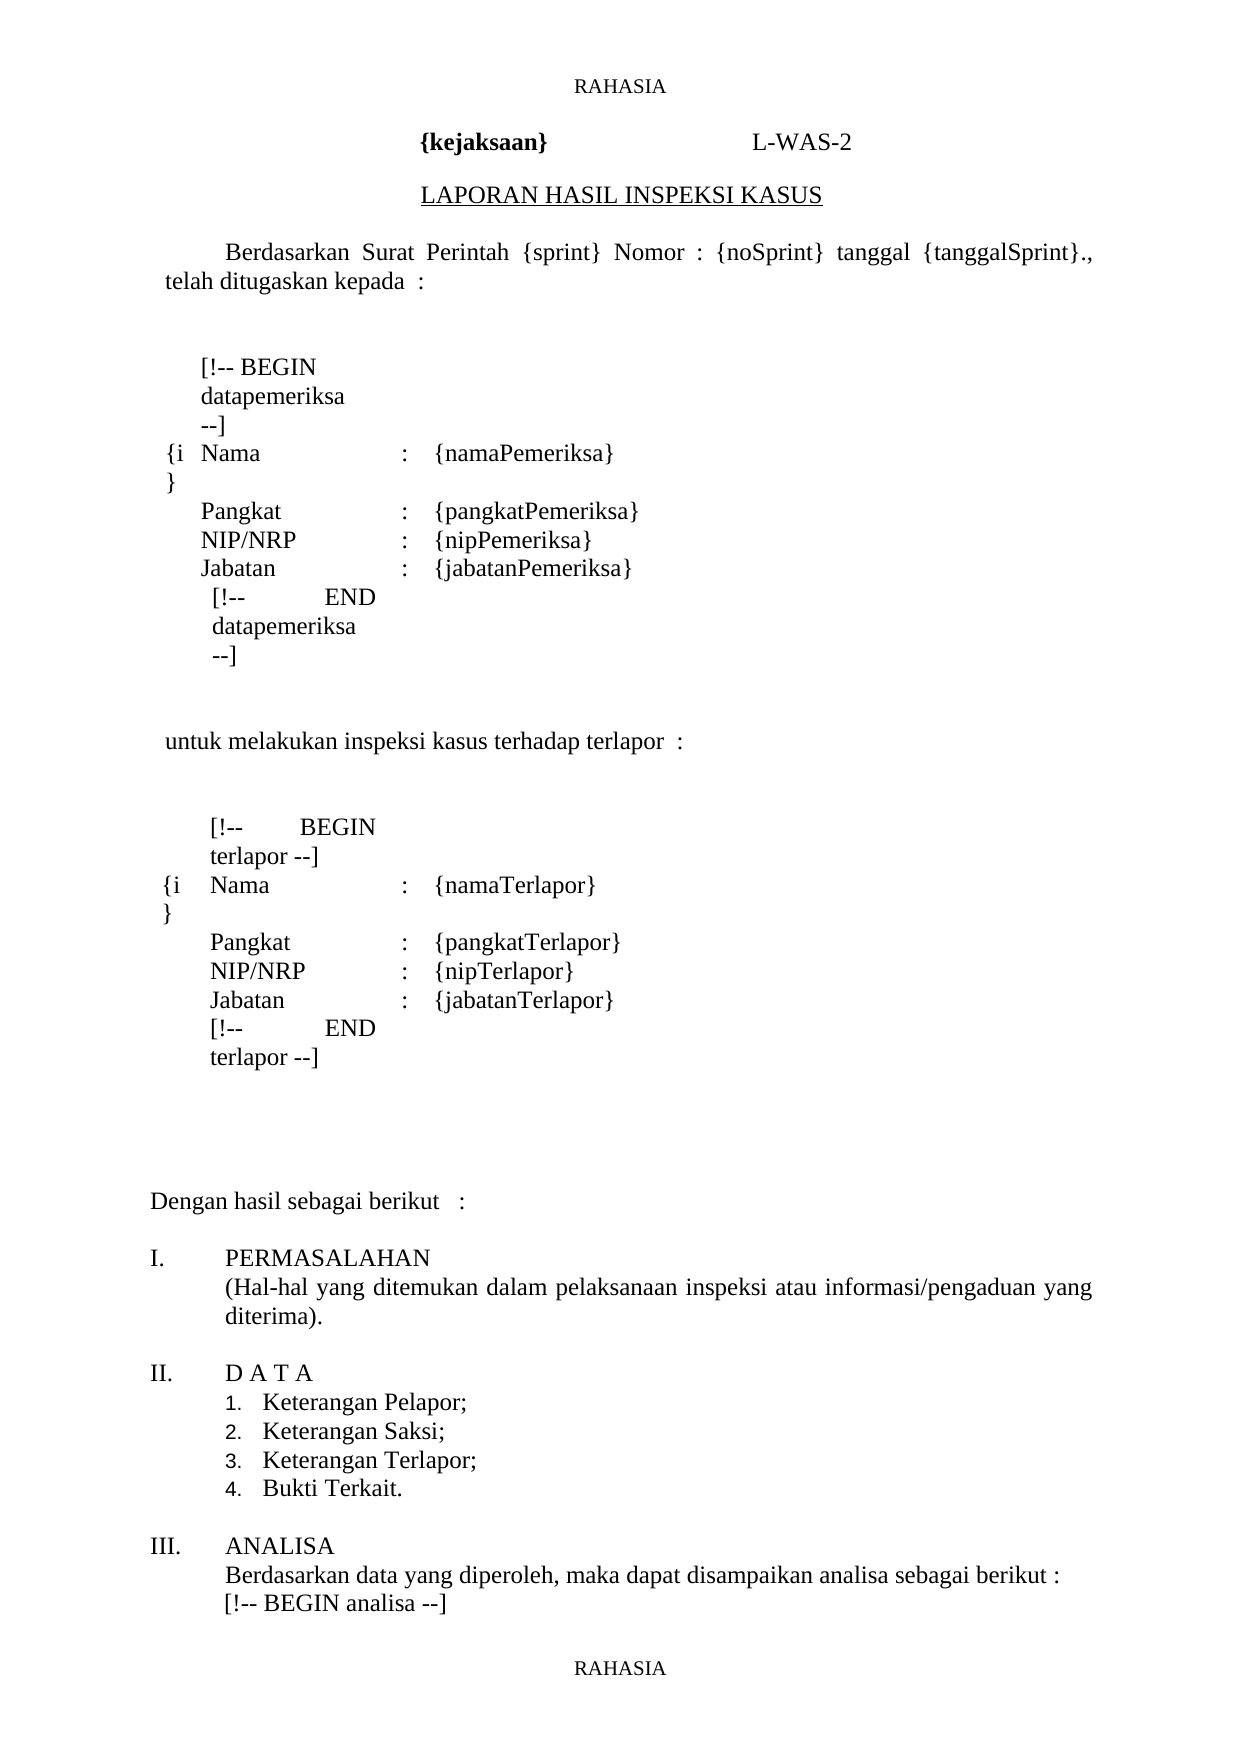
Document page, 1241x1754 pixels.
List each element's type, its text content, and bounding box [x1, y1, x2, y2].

table_cell {i} [165, 439, 201, 496]
text I. PERMASALAHAN [150, 1243, 1093, 1272]
text (Hal-hal yang ditemukan dalam pelaksanaan inspeksi atau informasi/pengaduan yang diterima). [150, 1272, 1093, 1330]
table_cell [150, 1071, 198, 1100]
table_header {kejaksaan} [139, 127, 741, 156]
table_cell {namaTerlapor} [422, 870, 1078, 927]
text Berdasarkan Surat Perintah {sprint} Nomor : {noSprint} tanggal {tanggalSprint}., telah ditugaskan kepada : [165, 237, 1093, 295]
table_cell [422, 582, 1079, 668]
table_header [422, 352, 1079, 438]
table_header [165, 352, 201, 438]
table_header L-WAS-2 [741, 127, 1078, 156]
table_cell {nipPemeriksa} [422, 525, 1079, 553]
text untuk melakukan inspeksi kasus terhadap terlapor : [165, 726, 1093, 755]
table_header [384, 812, 422, 870]
table_cell [150, 927, 198, 956]
table_cell [!-- END terlapor --] [199, 1014, 384, 1071]
list Keterangan Saksi; [225, 1416, 1093, 1445]
table_cell {jabatanTerlapor} [422, 985, 1078, 1013]
table_cell Nama [201, 439, 384, 496]
table_cell : [384, 985, 422, 1013]
table_cell : [384, 554, 422, 582]
table_cell {jabatanPemeriksa} [422, 554, 1079, 582]
table_cell [422, 1071, 1078, 1100]
text Dengan hasil sebagai berikut : [150, 1186, 1093, 1215]
table_cell Pangkat [199, 927, 384, 956]
text Berdasarkan data yang diperoleh, maka dapat disampaikan analisa sebagai berikut : [150, 1560, 1093, 1588]
table_cell : [384, 956, 422, 985]
table_cell {pangkatTerlapor} [422, 927, 1078, 956]
table_cell NIP/NRP [199, 956, 384, 985]
table_cell [384, 1071, 422, 1100]
table_header [!-- BEGIN terlapor --] [199, 812, 384, 870]
table_cell [165, 582, 201, 668]
text III. ANALISA [150, 1531, 1093, 1560]
table_cell Pangkat [201, 496, 384, 525]
table_header [384, 352, 422, 438]
table_cell {namaPemeriksa} [422, 439, 1079, 496]
table_cell [165, 525, 201, 553]
table_cell Nama [199, 870, 384, 927]
list [!-- BEGIN analisa --] [224, 1588, 1093, 1617]
list Keterangan Pelapor; [225, 1387, 1093, 1416]
table_cell : [384, 439, 422, 496]
table_cell [165, 554, 201, 582]
table_cell {pangkatPemeriksa} [422, 496, 1079, 525]
table_cell Jabatan [199, 985, 384, 1013]
table_cell : [384, 525, 422, 553]
table_cell : [384, 870, 422, 927]
table_cell {nipTerlapor} [422, 956, 1078, 985]
table_cell [384, 1014, 422, 1071]
table_cell [165, 496, 201, 525]
table_header [422, 812, 1078, 870]
text II. D A T A [150, 1358, 1093, 1387]
list Bukti Terkait. [225, 1473, 1093, 1502]
text LAPORAN HASIL INSPEKSI KASUS [150, 180, 1093, 208]
table_cell [422, 1014, 1078, 1071]
table_cell [150, 956, 198, 985]
list Keterangan Terlapor; [225, 1445, 1093, 1473]
table_cell [150, 985, 198, 1013]
table_header [150, 812, 198, 870]
table_cell Jabatan [201, 554, 384, 582]
table_cell [199, 1071, 384, 1100]
table_cell [384, 582, 422, 668]
table_cell [150, 1014, 198, 1071]
table_cell {i} [150, 870, 198, 927]
table_header [!-- BEGIN datapemeriksa --] [201, 352, 384, 438]
table_cell [!-- END datapemeriksa --] [201, 582, 384, 668]
table_cell : [384, 927, 422, 956]
table_cell : [384, 496, 422, 525]
table_cell NIP/NRP [201, 525, 384, 553]
